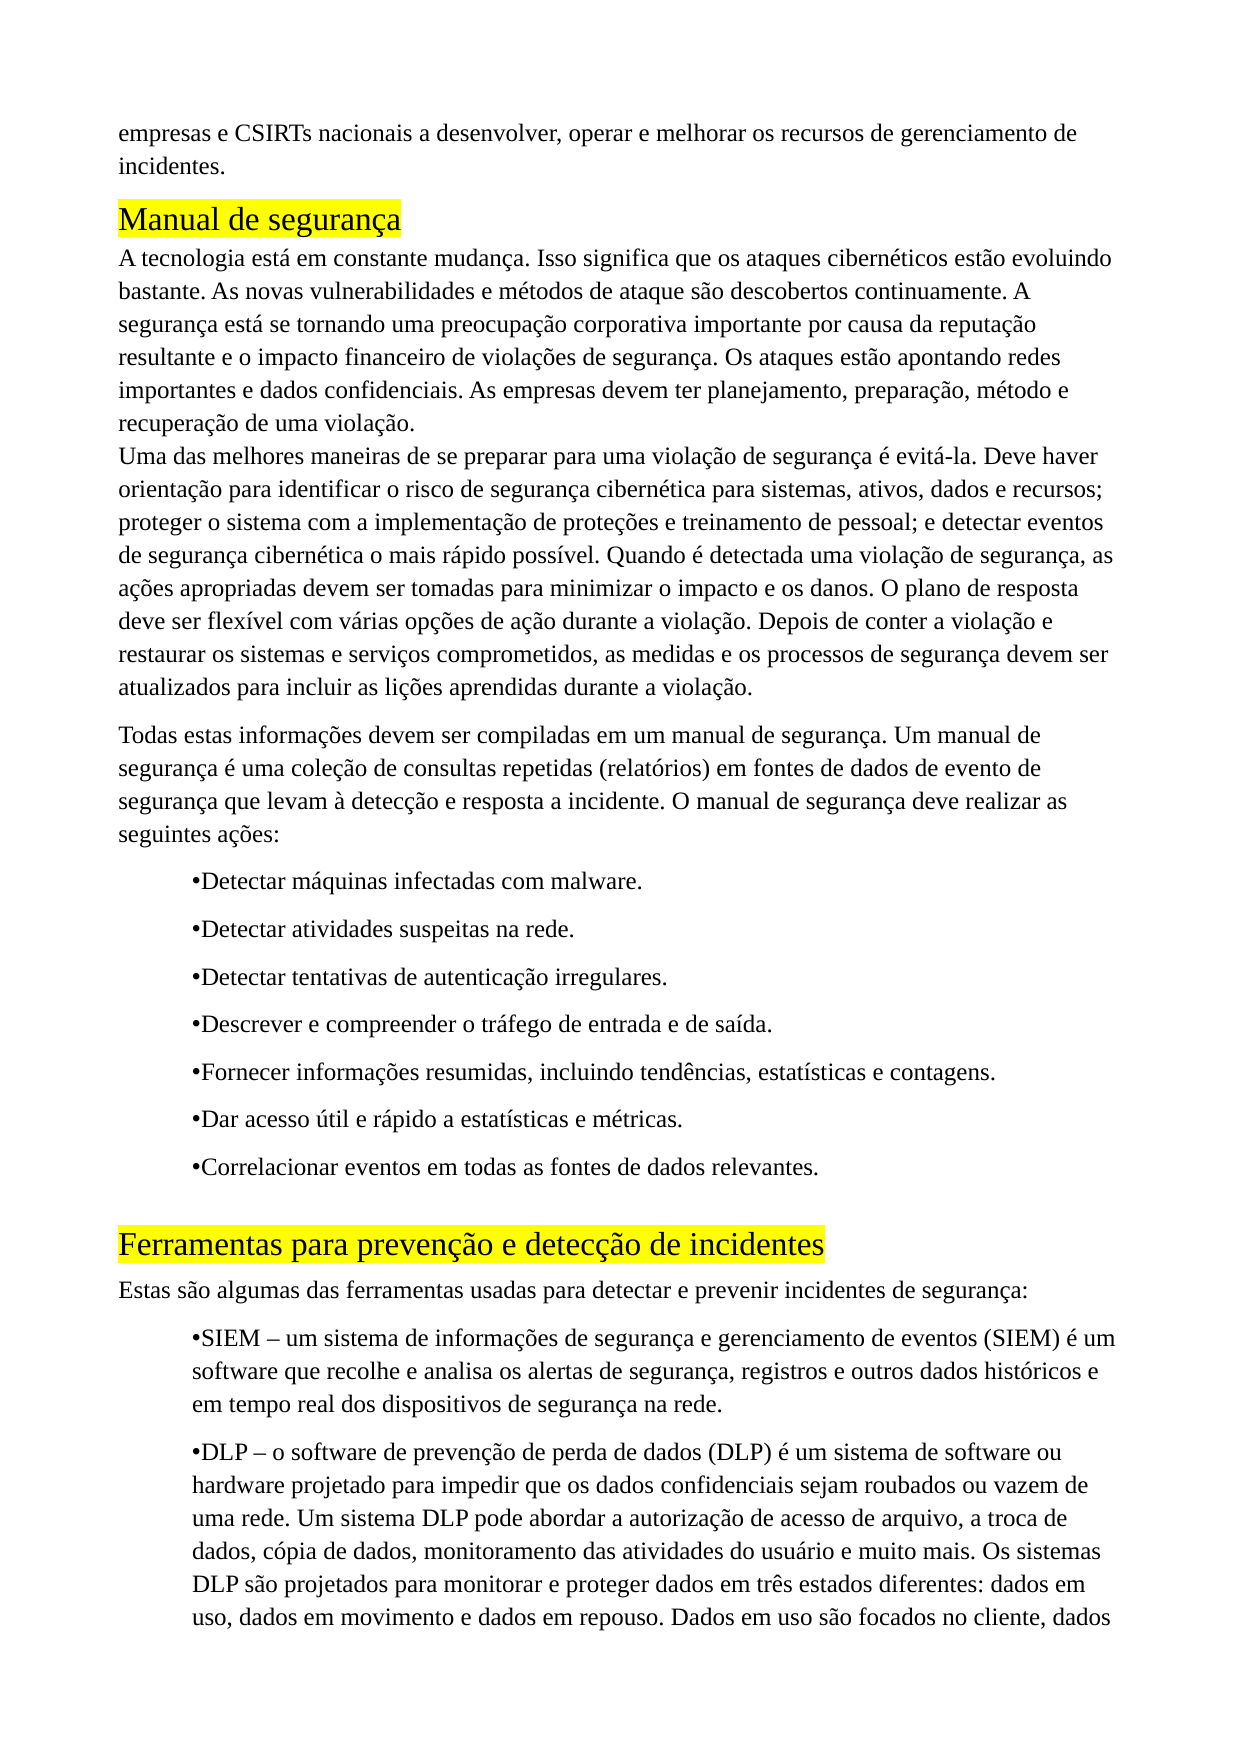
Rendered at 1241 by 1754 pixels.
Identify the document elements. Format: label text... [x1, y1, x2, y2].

text empresas e CSIRTs nacionais a desenvolver, operar e melhorar os recursos de gerenciamento de incidentes. [118, 118, 1122, 180]
text Uma das melhores maneiras de se preparar para uma violação de segurança é evitá-la. Deve haver orientação para identificar o risco de segurança cibernética para sistemas, ativos, dados e recursos; proteger o sistema com a implementação de proteções e treinamento de pessoal; e detectar eventos de segurança cibernética o mais rápido possível. Quando é detectada uma violação de segurança, as ações apropriadas devem ser tomadas para minimizar o impacto e os danos. O plano de resposta deve ser flexível com várias opções de ação durante a violação. Depois de conter a violação e restaurar os sistemas e serviços comprometidos, as medidas e os processos de segurança devem ser atualizados para incluir as lições aprendidas durante a violação. [118, 441, 1122, 701]
text Manual de segurança [118, 199, 1122, 237]
list Detectar máquinas infectadas com malware. [118, 866, 1122, 895]
text A tecnologia está em constante mudança. Isso significa que os ataques cibernéticos estão evoluindo bastante. As novas vulnerabilidades e métodos de ataque são descobertos continuamente. A segurança está se tornando uma preocupação corporativa importante por causa da reputação resultante e o impacto financeiro de violações de segurança. Os ataques estão apontando redes importantes e dados confidenciais. As empresas devem ter planejamento, preparação, método e recuperação de uma violação. [118, 243, 1122, 437]
list Dar acesso útil e rápido a estatísticas e métricas. [118, 1104, 1122, 1133]
list SIEM – um sistema de informações de segurança e gerenciamento de eventos (SIEM) é um software que recolhe e analisa os alertas de segurança, registros e outros dados históricos e em tempo real dos dispositivos de segurança na rede. [118, 1323, 1122, 1418]
subtitle Ferramentas para prevenção e detecção de incidentes [118, 1224, 1122, 1263]
list Fornecer informações resumidas, incluindo tendências, estatísticas e contagens. [118, 1057, 1122, 1086]
list Correlacionar eventos em todas as fontes de dados relevantes. [118, 1152, 1122, 1181]
text Estas são algumas das ferramentas usadas para detectar e prevenir incidentes de segurança: [118, 1275, 1122, 1304]
list Detectar tentativas de autenticação irregulares. [118, 962, 1122, 990]
list Descrever e compreender o tráfego de entrada e de saída. [118, 1009, 1122, 1038]
text Todas estas informações devem ser compiladas em um manual de segurança. Um manual de segurança é uma coleção de consultas repetidas (relatórios) em fontes de dados de evento de segurança que levam à detecção e resposta a incidente. O manual de segurança deve realizar as seguintes ações: [118, 720, 1122, 847]
list DLP – o software de prevenção de perda de dados (DLP) é um sistema de software ou hardware projetado para impedir que os dados confidenciais sejam roubados ou vazem de uma rede. Um sistema DLP pode abordar a autorização de acesso de arquivo, a troca de dados, cópia de dados, monitoramento das atividades do usuário e muito mais. Os sistemas DLP são projetados para monitorar e proteger dados em três estados diferentes: dados em uso, dados em movimento e dados em repouso. Dados em uso são focados no cliente, dados [118, 1437, 1122, 1631]
list Detectar atividades suspeitas na rede. [118, 914, 1122, 943]
